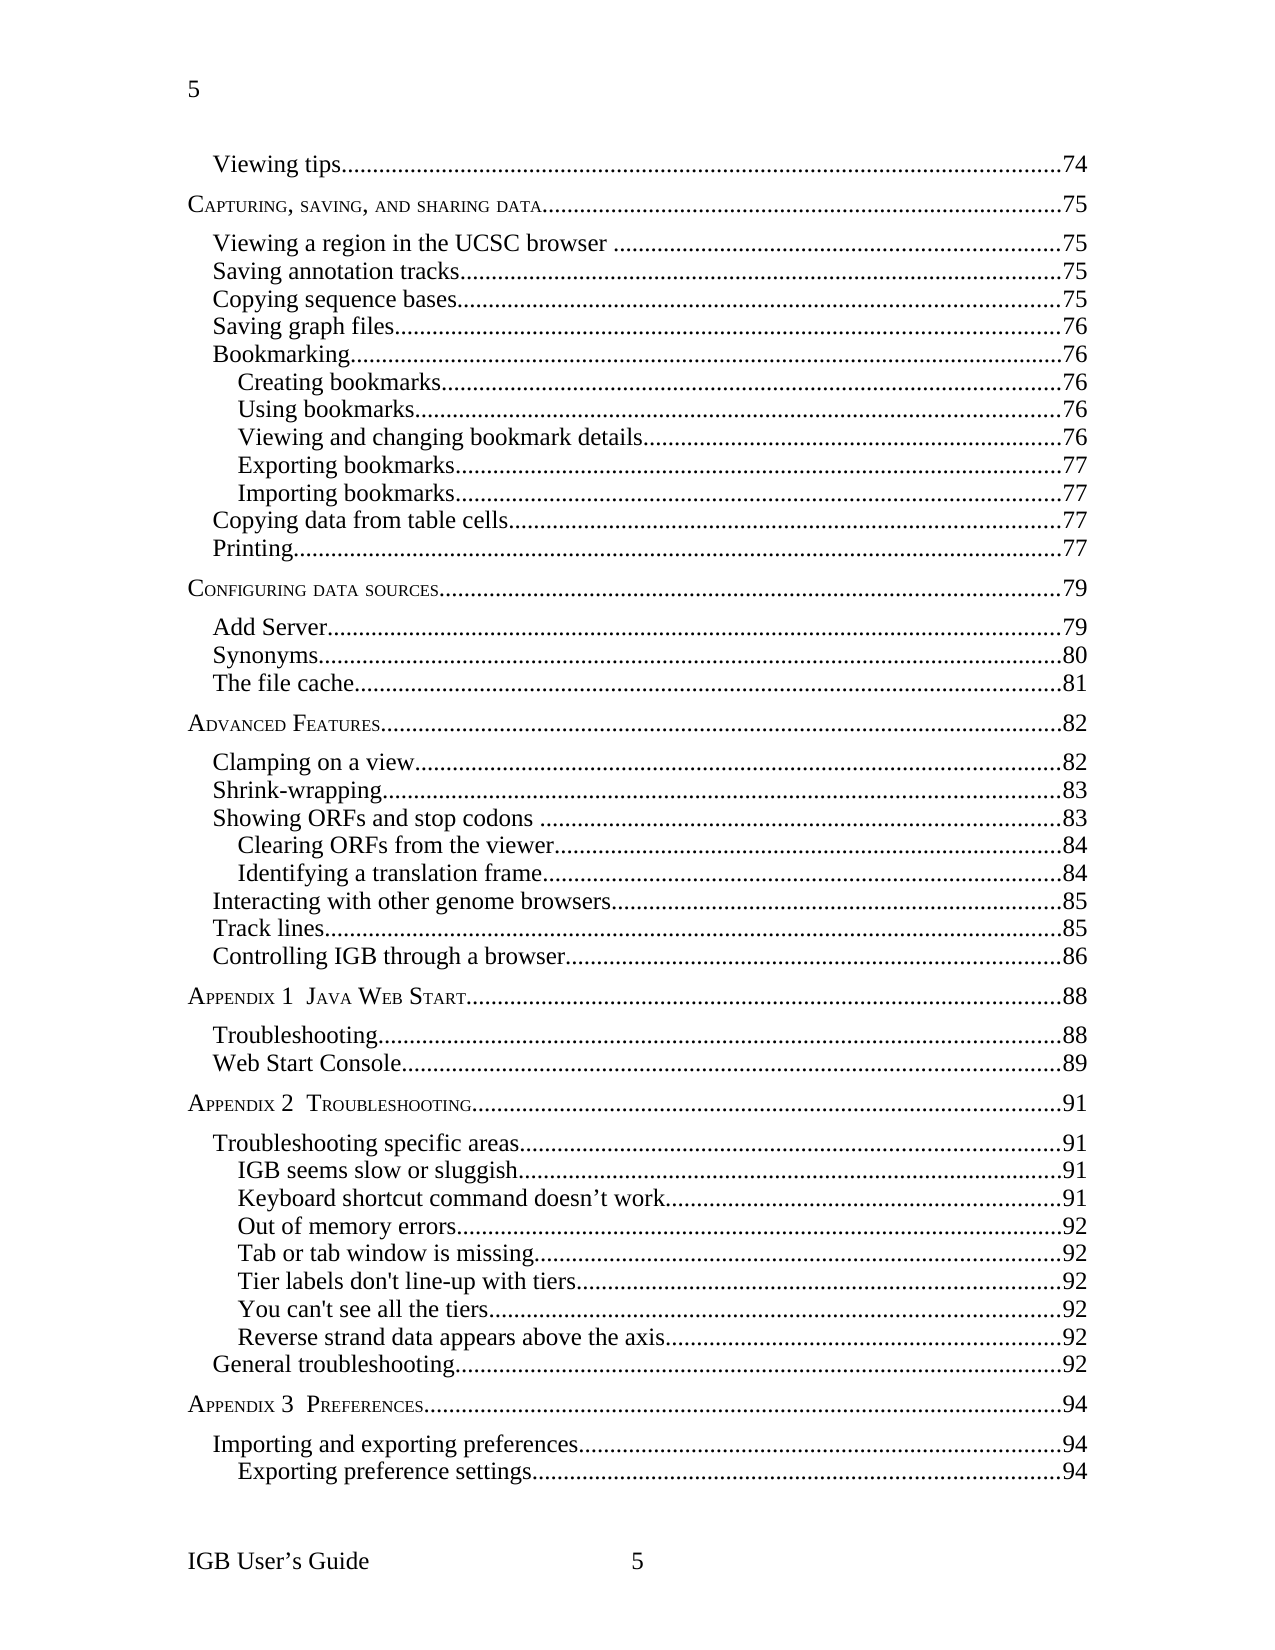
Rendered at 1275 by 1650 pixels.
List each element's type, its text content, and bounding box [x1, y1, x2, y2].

text Capturing, saving, and sharing data 75 [187, 190, 1087, 217]
text Viewing and changing bookmark details 76 [237, 423, 1087, 451]
text Synonyms 80 [212, 641, 1087, 669]
text Saving annotation tracks 75 [212, 257, 1087, 285]
text Printing 77 [212, 534, 1087, 562]
text Web Start Console 89 [212, 1049, 1087, 1077]
text Viewing a region in the UCSC browser 75 [212, 229, 1087, 257]
text Identifying a translation frame 84 [237, 859, 1087, 887]
text Track lines 85 [212, 914, 1087, 942]
text Saving graph files 76 [212, 312, 1087, 340]
text Copying sequence bases 75 [212, 285, 1087, 312]
text Configuring data sources 79 [187, 574, 1087, 602]
text Appendix 2 Troubleshooting 91 [187, 1089, 1087, 1117]
text Showing ORFs and stop codons 83 [212, 804, 1087, 831]
text Tier labels don't line-up with tiers 92 [237, 1267, 1087, 1295]
text Controlling IGB through a browser 86 [212, 942, 1087, 970]
text Out of memory errors 92 [237, 1212, 1087, 1239]
text Tab or tab window is missing 92 [237, 1239, 1087, 1267]
text Viewing tips 74 [212, 150, 1087, 178]
text Bookmarking 76 [212, 340, 1087, 368]
text Troubleshooting specific areas 91 [212, 1129, 1087, 1156]
text Reverse strand data appears above the axis 92 [237, 1323, 1087, 1350]
text IGB seems slow or sluggish 91 [237, 1156, 1087, 1184]
text Appendix 1 Java Web Start 88 [187, 982, 1087, 1010]
text Appendix 3 Preferences 94 [187, 1390, 1087, 1418]
text Clearing ORFs from the viewer 84 [237, 831, 1087, 859]
text You can't see all the tiers 92 [237, 1295, 1087, 1323]
text Importing and exporting preferences 94 [212, 1430, 1087, 1457]
text Creating bookmarks 76 [237, 368, 1087, 396]
text Exporting preference settings 94 [237, 1457, 1087, 1485]
text Advanced Features 82 [187, 709, 1087, 736]
text Shrink-wrapping 83 [212, 776, 1087, 804]
text The file cache 81 [212, 669, 1087, 697]
text Clamping on a view 82 [212, 748, 1087, 776]
text Using bookmarks 76 [237, 396, 1087, 423]
text General troubleshooting 92 [212, 1350, 1087, 1378]
text Add Server 79 [212, 613, 1087, 641]
text Importing bookmarks 77 [237, 479, 1087, 506]
text Exporting bookmarks 77 [237, 451, 1087, 479]
text Troubleshooting 88 [212, 1022, 1087, 1049]
text Keyboard shortcut command doesn’t work 91 [237, 1184, 1087, 1212]
text Interacting with other genome browsers 85 [212, 887, 1087, 914]
text Copying data from table cells 77 [212, 506, 1087, 534]
